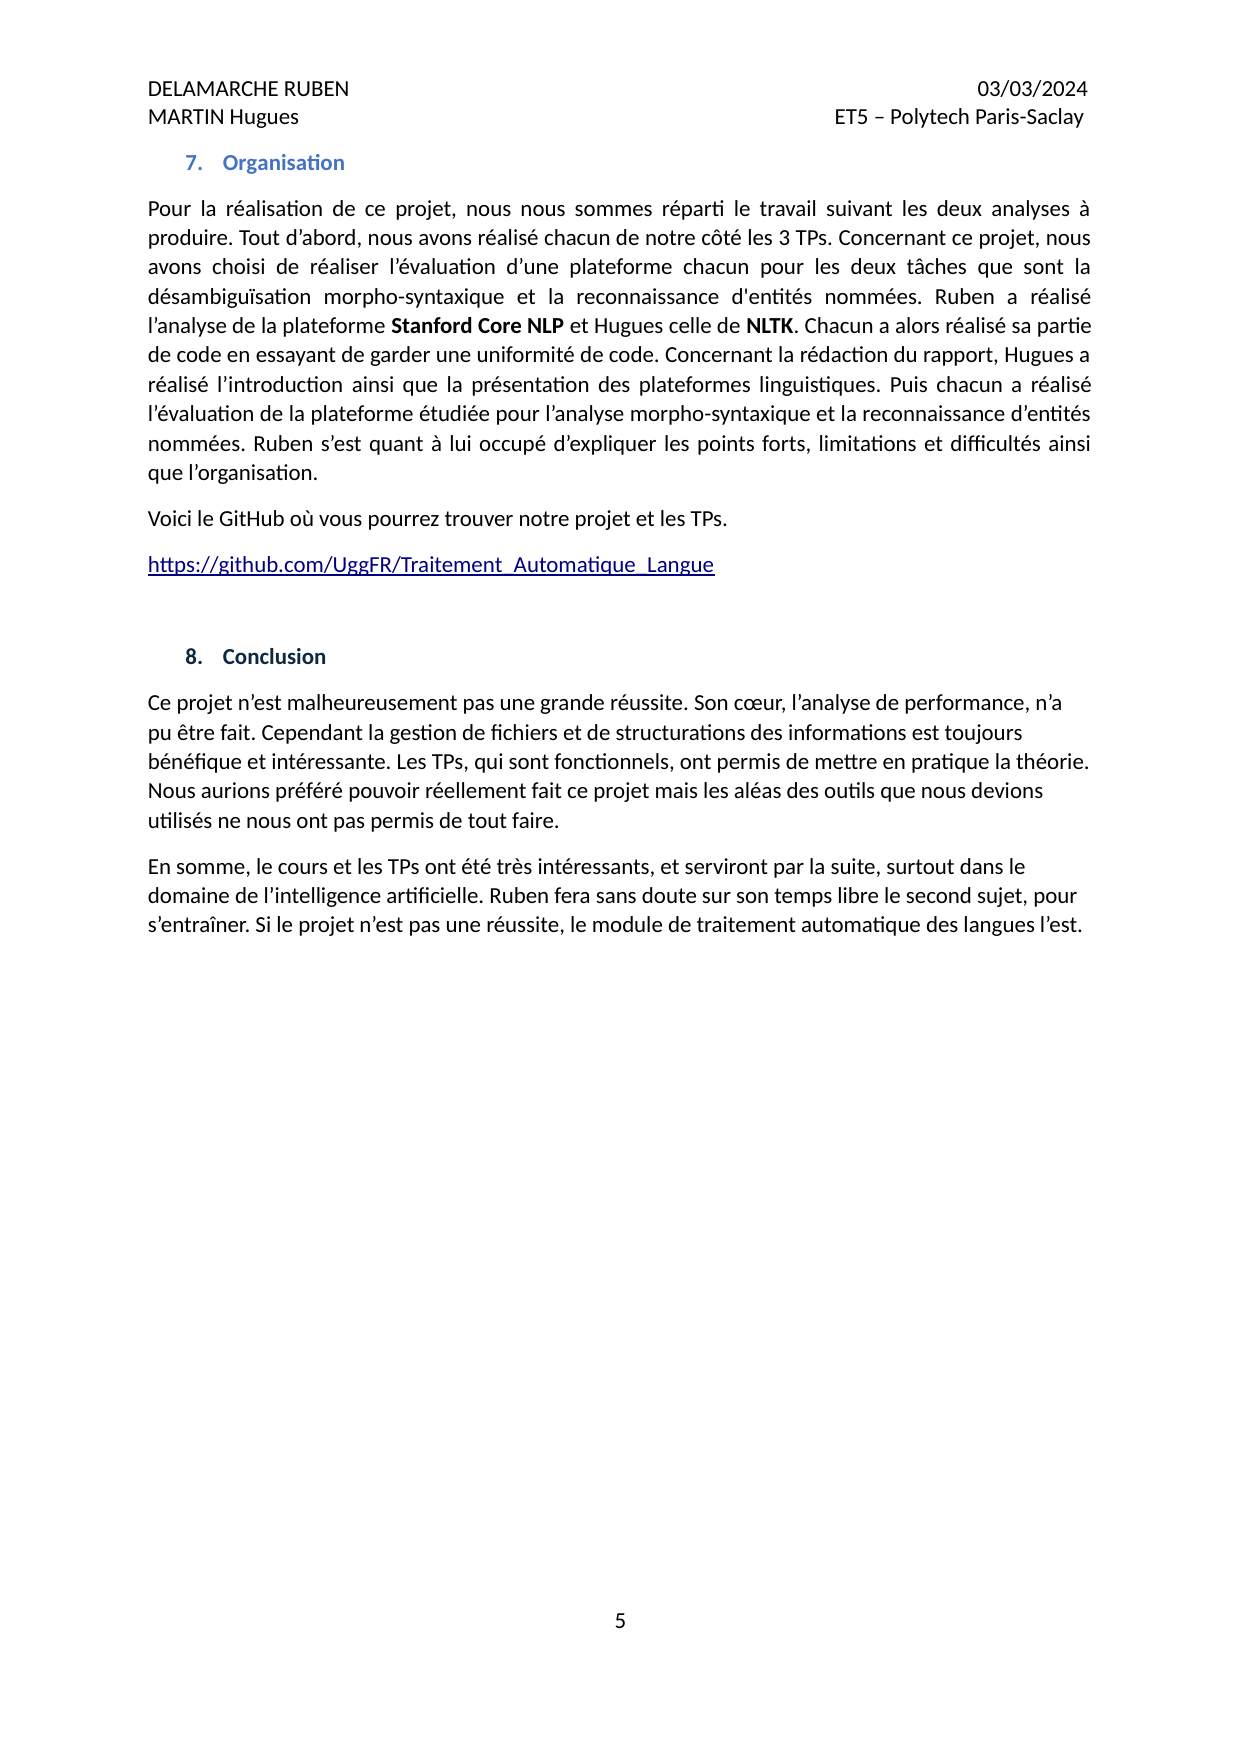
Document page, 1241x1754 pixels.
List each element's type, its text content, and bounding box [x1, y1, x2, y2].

text https://github.com/UggFR/Traitement_Automatique_Langue [148, 550, 1093, 578]
text En somme, le cours et les TPs ont été très intéressants, et serviront par la suite, surtout dans le domaine de l’intelligence artificielle. Ruben fera sans doute sur son temps libre le second sujet, pour s’entraîner. Si le projet n’est pas une réussite, le module de traitement automatique des langues l’est. [148, 852, 1093, 938]
text Pour la réalisation de ce projet, nous nous sommes réparti le travail suivant les deux analyses à produire. Tout d’abord, nous avons réalisé chacun de notre côté les 3 TPs. Concernant ce projet, nous avons choisi de réaliser l’évaluation d’une plateforme chacun pour les deux tâches que sont la désambiguïsation morpho-syntaxique et la reconnaissance d'entités nommées. Ruben a réalisé l’analyse de la plateforme Stanford Core NLP et Hugues celle de NLTK. Chacun a alors réalisé sa partie de code en essayant de garder une uniformité de code. Concernant la rédaction du rapport, Hugues a réalisé l’introduction ainsi que la présentation des plateformes linguistiques. Puis chacun a réalisé l’évaluation de la plateforme étudiée pour l’analyse morpho-syntaxique et la reconnaissance d’entités nommées. Ruben s’est quant à lui occupé d’expliquer les points forts, limitations et difficultés ainsi que l’organisation. [148, 194, 1093, 486]
text Ce projet n’est malheureusement pas une grande réussite. Son cœur, l’analyse de performance, n’a pu être fait. Cependant la gestion de fichiers et de structurations des informations est toujours bénéfique et intéressante. Les TPs, qui sont fonctionnels, ont permis de mettre en pratique la théorie. Nous aurions préféré pouvoir réellement fait ce projet mais les aléas des outils que nous devions utilisés ne nous ont pas permis de tout faire. [148, 688, 1093, 834]
list Organisation [185, 148, 1093, 176]
text Voici le GitHub où vous pourrez trouver notre projet et les TPs. [148, 504, 1093, 532]
list Conclusion [185, 642, 1093, 670]
